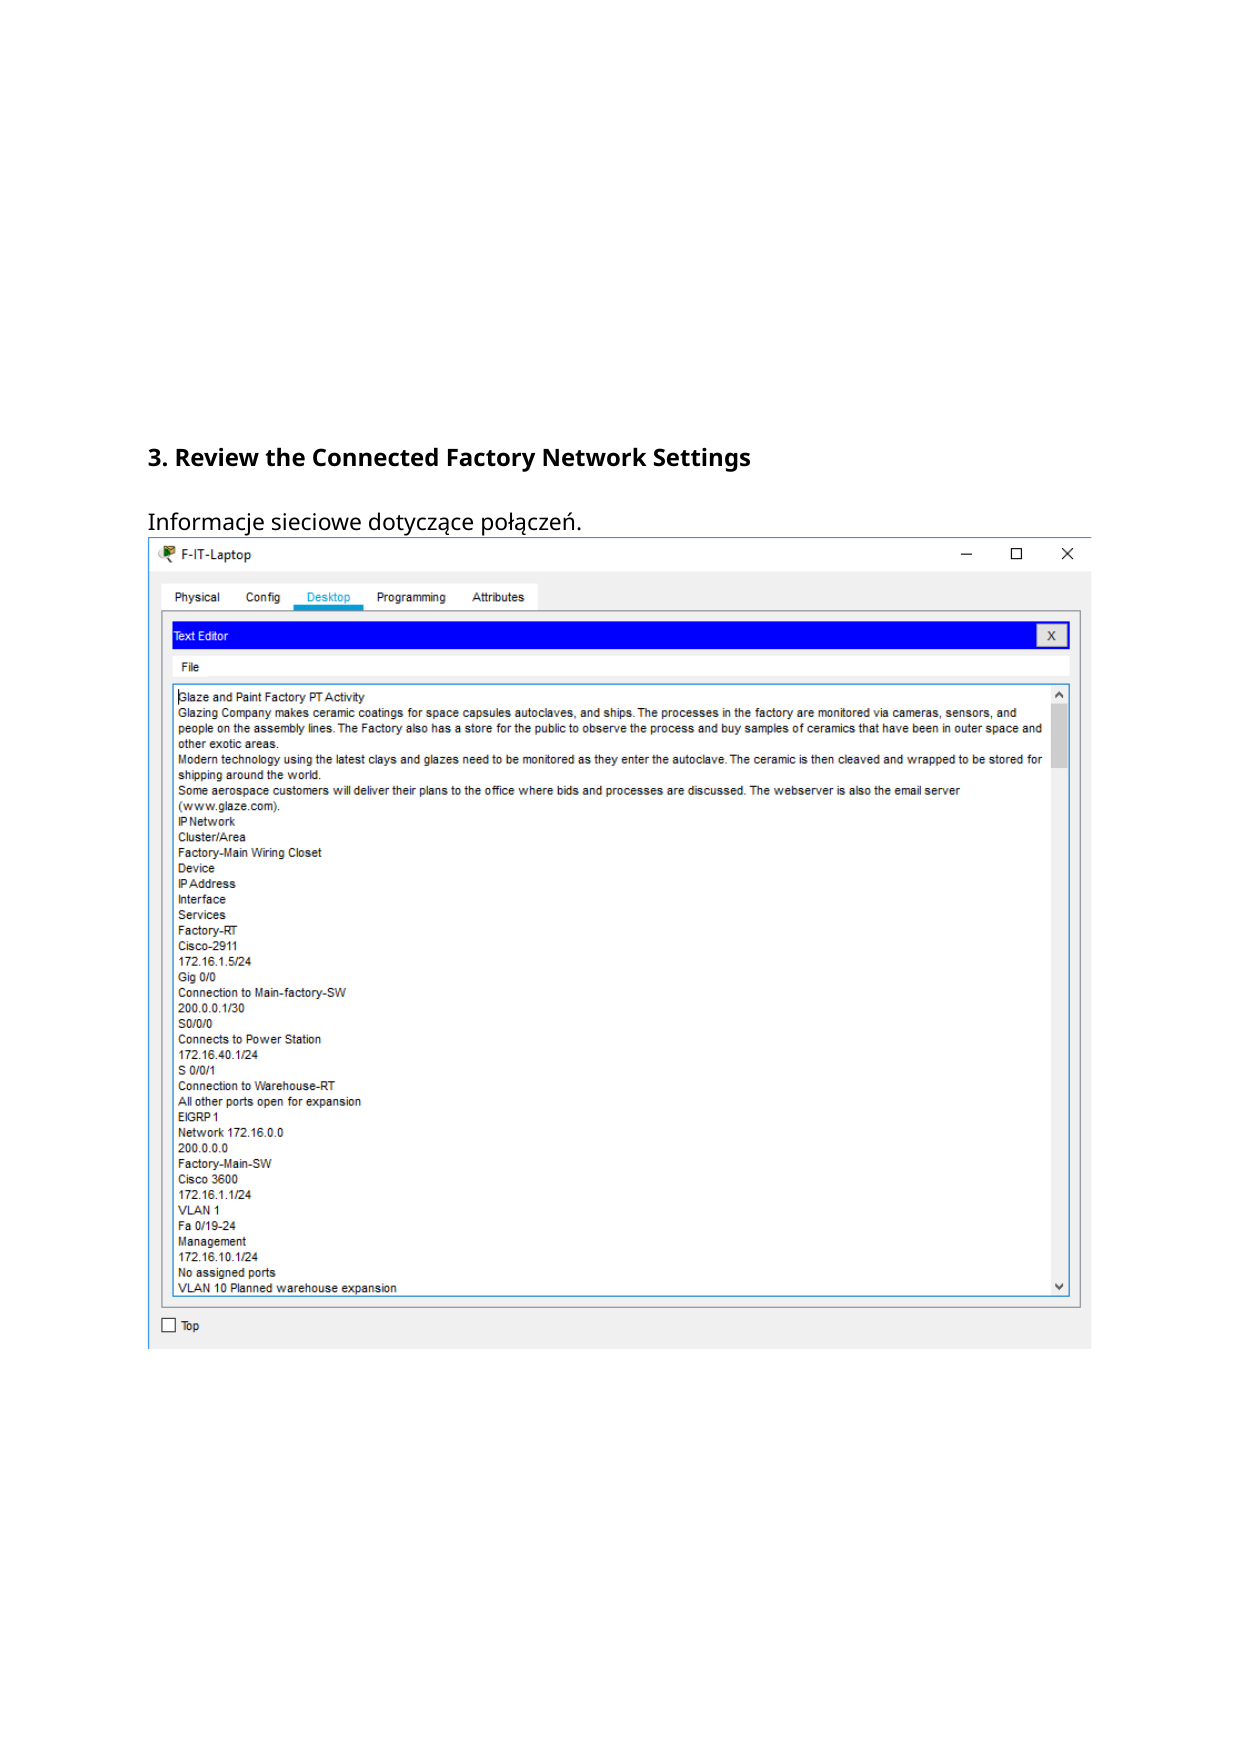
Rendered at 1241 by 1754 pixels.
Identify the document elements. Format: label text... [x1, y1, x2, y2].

picture [147, 537, 1092, 1349]
text 3. Review the Connected Factory Network Settings [148, 441, 1093, 474]
text Informacje sieciowe dotyczące połączeń. [148, 506, 1093, 537]
